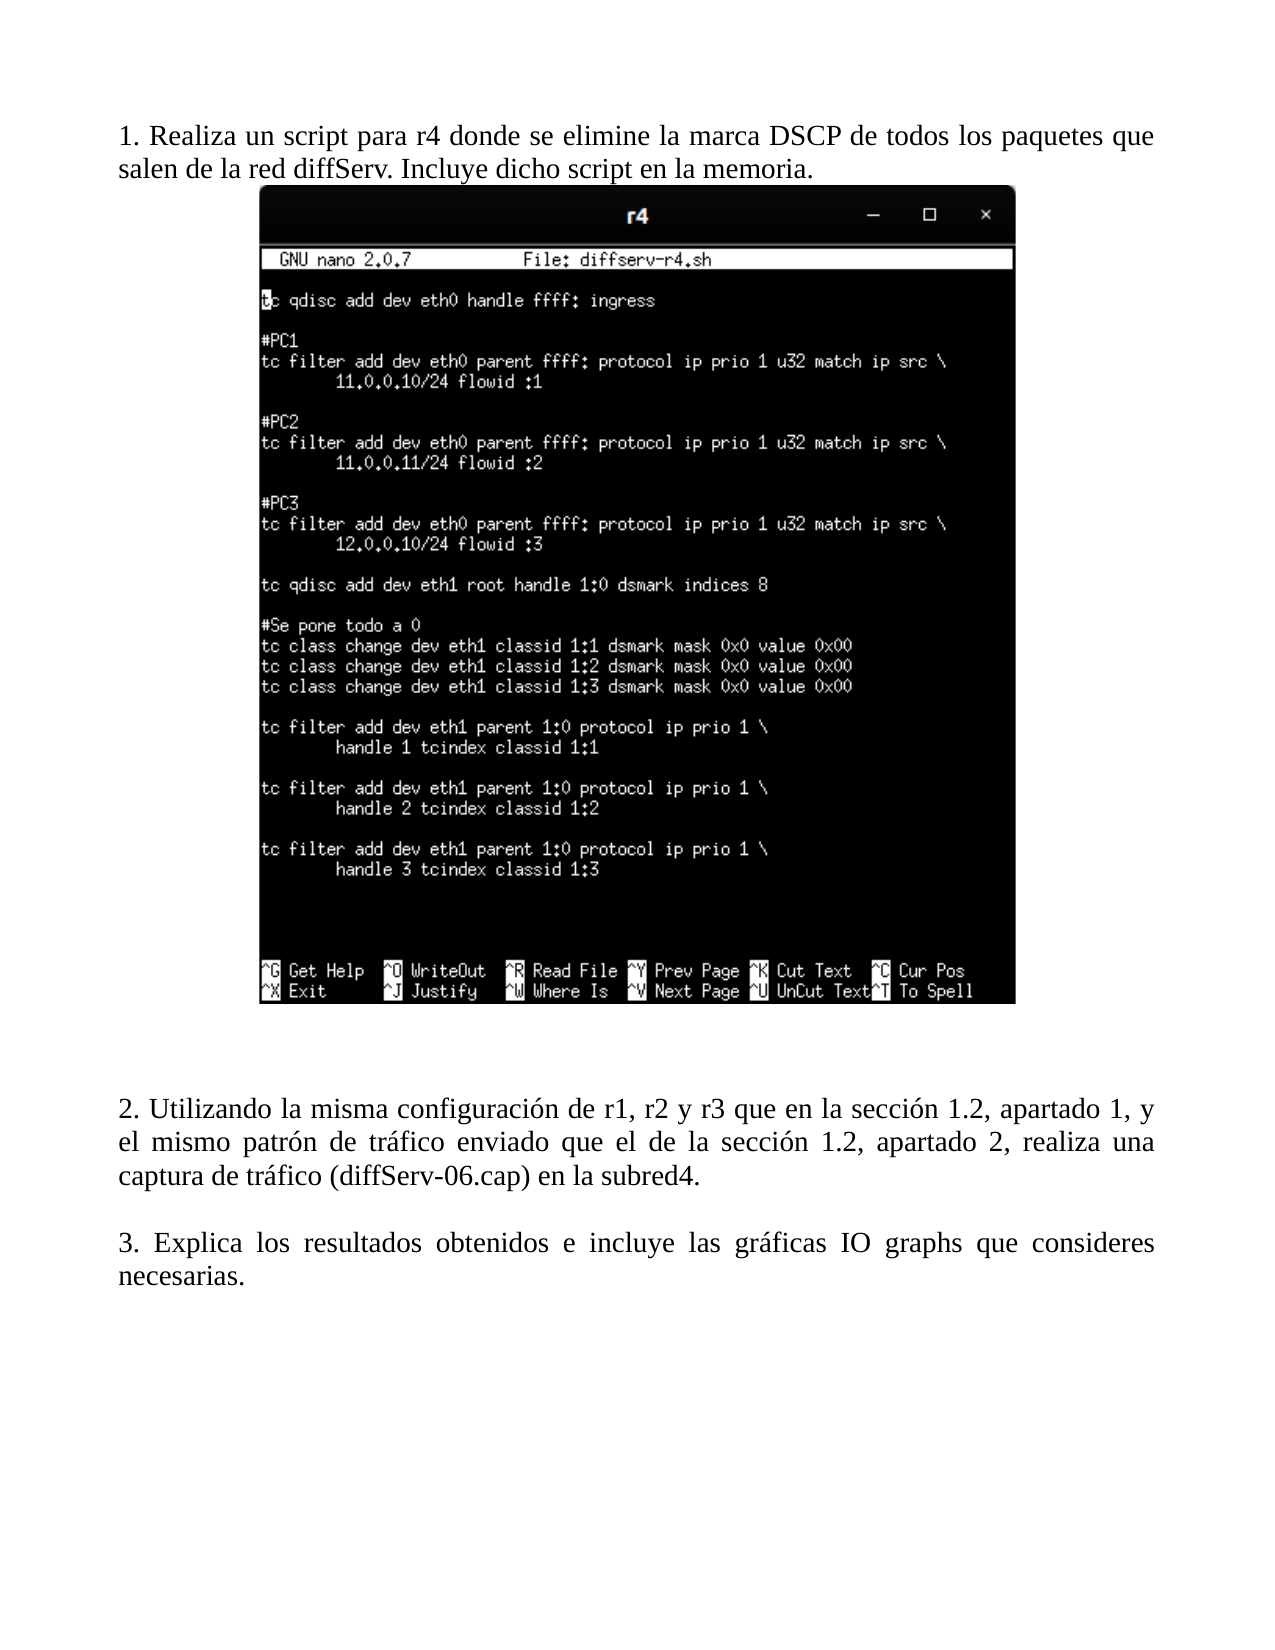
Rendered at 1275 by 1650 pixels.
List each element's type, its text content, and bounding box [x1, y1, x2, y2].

text 2. Utilizando la misma configuración de r1, r2 y r3 que en la sección 1.2, apartado 1, y el mismo patrón de tráfico enviado que el de la sección 1.2, apartado 2, realiza una captura de tráfico (diffServ-06.cap) en la subred4. [118, 1091, 1157, 1191]
text 1. Realiza un script para r4 donde se elimine la marca DSCP de todos los paquetes que salen de la red diffServ. Incluye dicho script en la memoria. [118, 118, 1157, 185]
picture [259, 185, 1016, 1004]
text 3. Explica los resultados obtenidos e incluye las gráficas IO graphs que consideres necesarias. [118, 1225, 1157, 1292]
